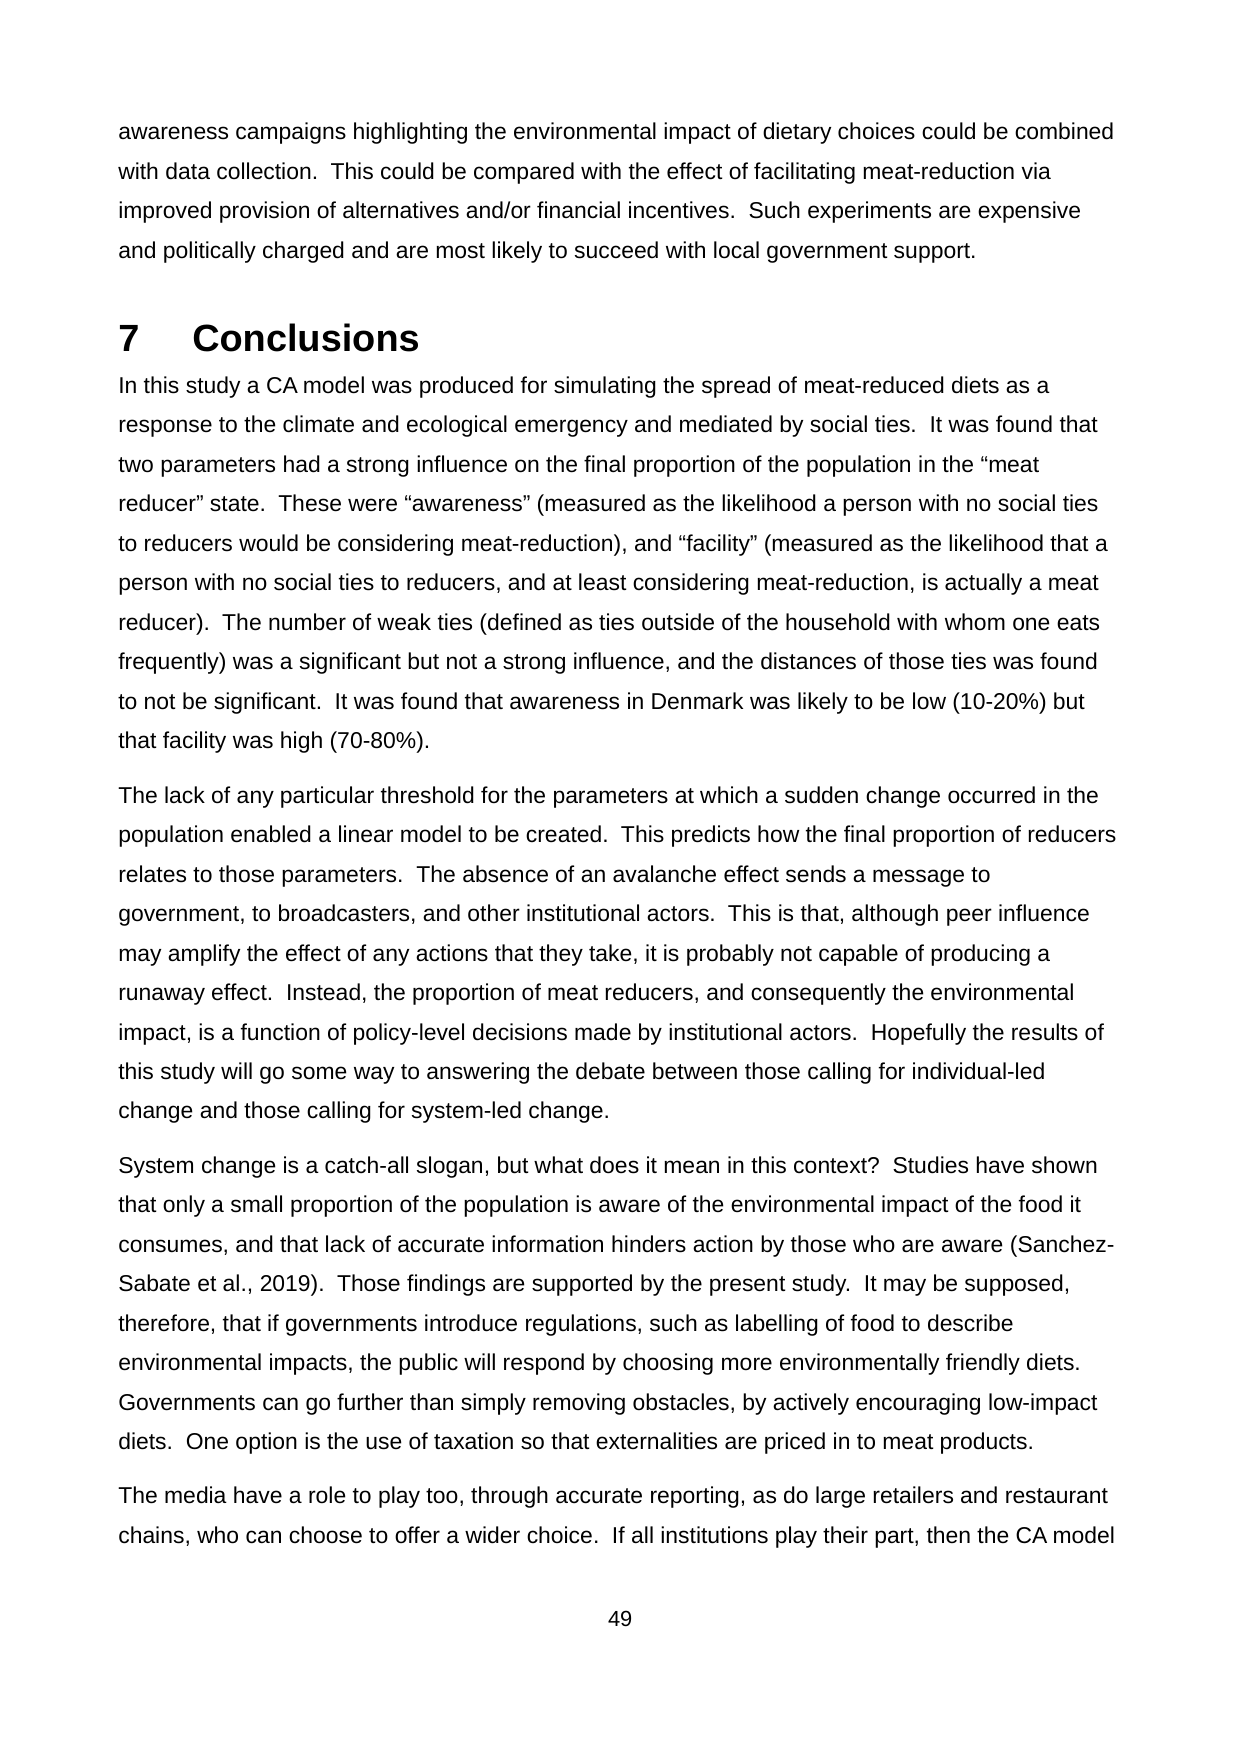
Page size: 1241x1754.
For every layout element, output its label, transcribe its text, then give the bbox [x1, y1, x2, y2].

text The media have a role to play too, through accurate reporting, as do large retailers and restaurant chains, who can choose to offer a wider choice. If all institutions play their part, then the CA model [118, 1482, 1122, 1548]
text awareness campaigns highlighting the environmental impact of dietary choices could be combined with data collection. This could be compared with the effect of facilitating meat-reduction via improved provision of alternatives and/or financial incentives. Such experiments are expensive and politically charged and are most likely to succeed with local government support. [118, 118, 1122, 263]
text In this study a CA model was produced for simulating the spread of meat-reduced diets as a response to the climate and ecological emergency and mediated by social ties. It was found that two parameters had a strong influence on the final proportion of the population in the “meat reducer” state. These were “awareness” (measured as the likelihood a person with no social ties to reducers would be considering meat-reduction), and “facility” (measured as the likelihood that a person with no social ties to reducers, and at least considering meat-reduction, is actually a meat reducer). The number of weak ties (defined as ties outside of the household with whom one eats frequently) was a significant but not a strong influence, and the distances of those ties was found to not be significant. It was found that awareness in Denmark was likely to be low (10-20%) but that facility was high (70-80%). [118, 372, 1122, 754]
subtitle Conclusions [118, 316, 1122, 359]
text System change is a catch-all slogan, but what does it mean in this context? Studies have shown that only a small proportion of the population is aware of the environmental impact of the food it consumes, and that lack of accurate information hinders action by those who are aware (Sanchez-Sabate et al., 2019). Those findings are supported by the present study. It may be supposed, therefore, that if governments introduce regulations, such as labelling of food to describe environmental impacts, the public will respond by choosing more environmentally friendly diets. Governments can go further than simply removing obstacles, by actively encouraging low-impact diets. One option is the use of taxation so that externalities are priced in to meat products. [118, 1152, 1122, 1454]
text The lack of any particular threshold for the parameters at which a sudden change occurred in the population enabled a linear model to be created. This predicts how the final proportion of reducers relates to those parameters. The absence of an avalanche effect sends a message to government, to broadcasters, and other institutional actors. This is that, although peer influence may amplify the effect of any actions that they take, it is probably not capable of producing a runaway effect. Instead, the proportion of meat reducers, and consequently the environmental impact, is a function of policy-level decisions made by institutional actors. Hopefully the results of this study will go some way to answering the debate between those calling for individual-led change and those calling for system-led change. [118, 782, 1122, 1124]
